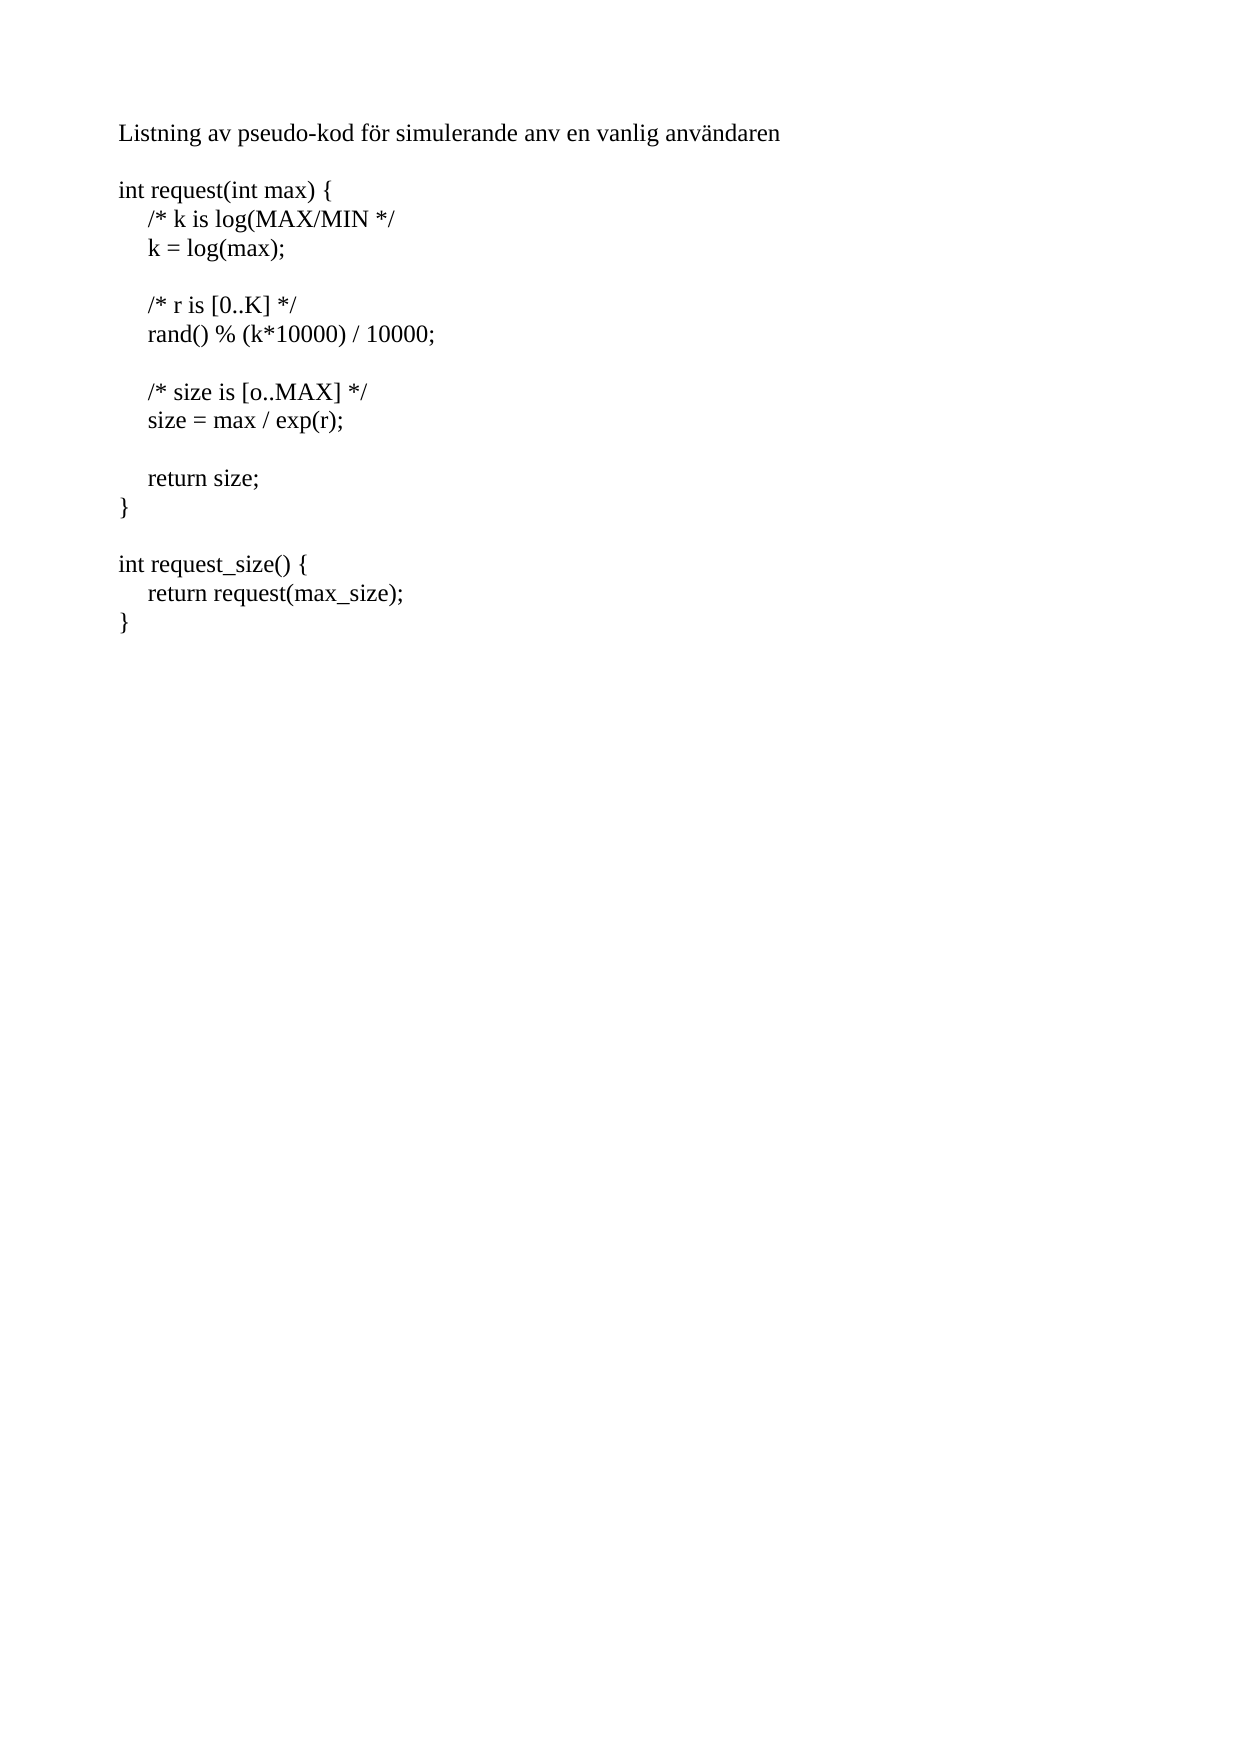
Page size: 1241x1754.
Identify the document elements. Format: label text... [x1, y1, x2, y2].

text /* size is [o..MAX] */ [118, 377, 1122, 406]
text /* r is [0..K] */ [118, 291, 1122, 319]
text int request(int max) { [118, 176, 1122, 204]
text rand() % (k*10000) / 10000; [118, 319, 1122, 348]
text return size; [118, 463, 1122, 492]
text } [118, 607, 1122, 636]
text return request(max_size); [118, 578, 1122, 607]
text } [118, 492, 1122, 521]
text /* k is log(MAX/MIN */ [118, 204, 1122, 233]
text k = log(max); [118, 233, 1122, 262]
text size = max / exp(r); [118, 406, 1122, 434]
text int request_size() { [118, 549, 1122, 578]
text Listning av pseudo-kod för simulerande anv en vanlig användaren [118, 118, 1122, 147]
